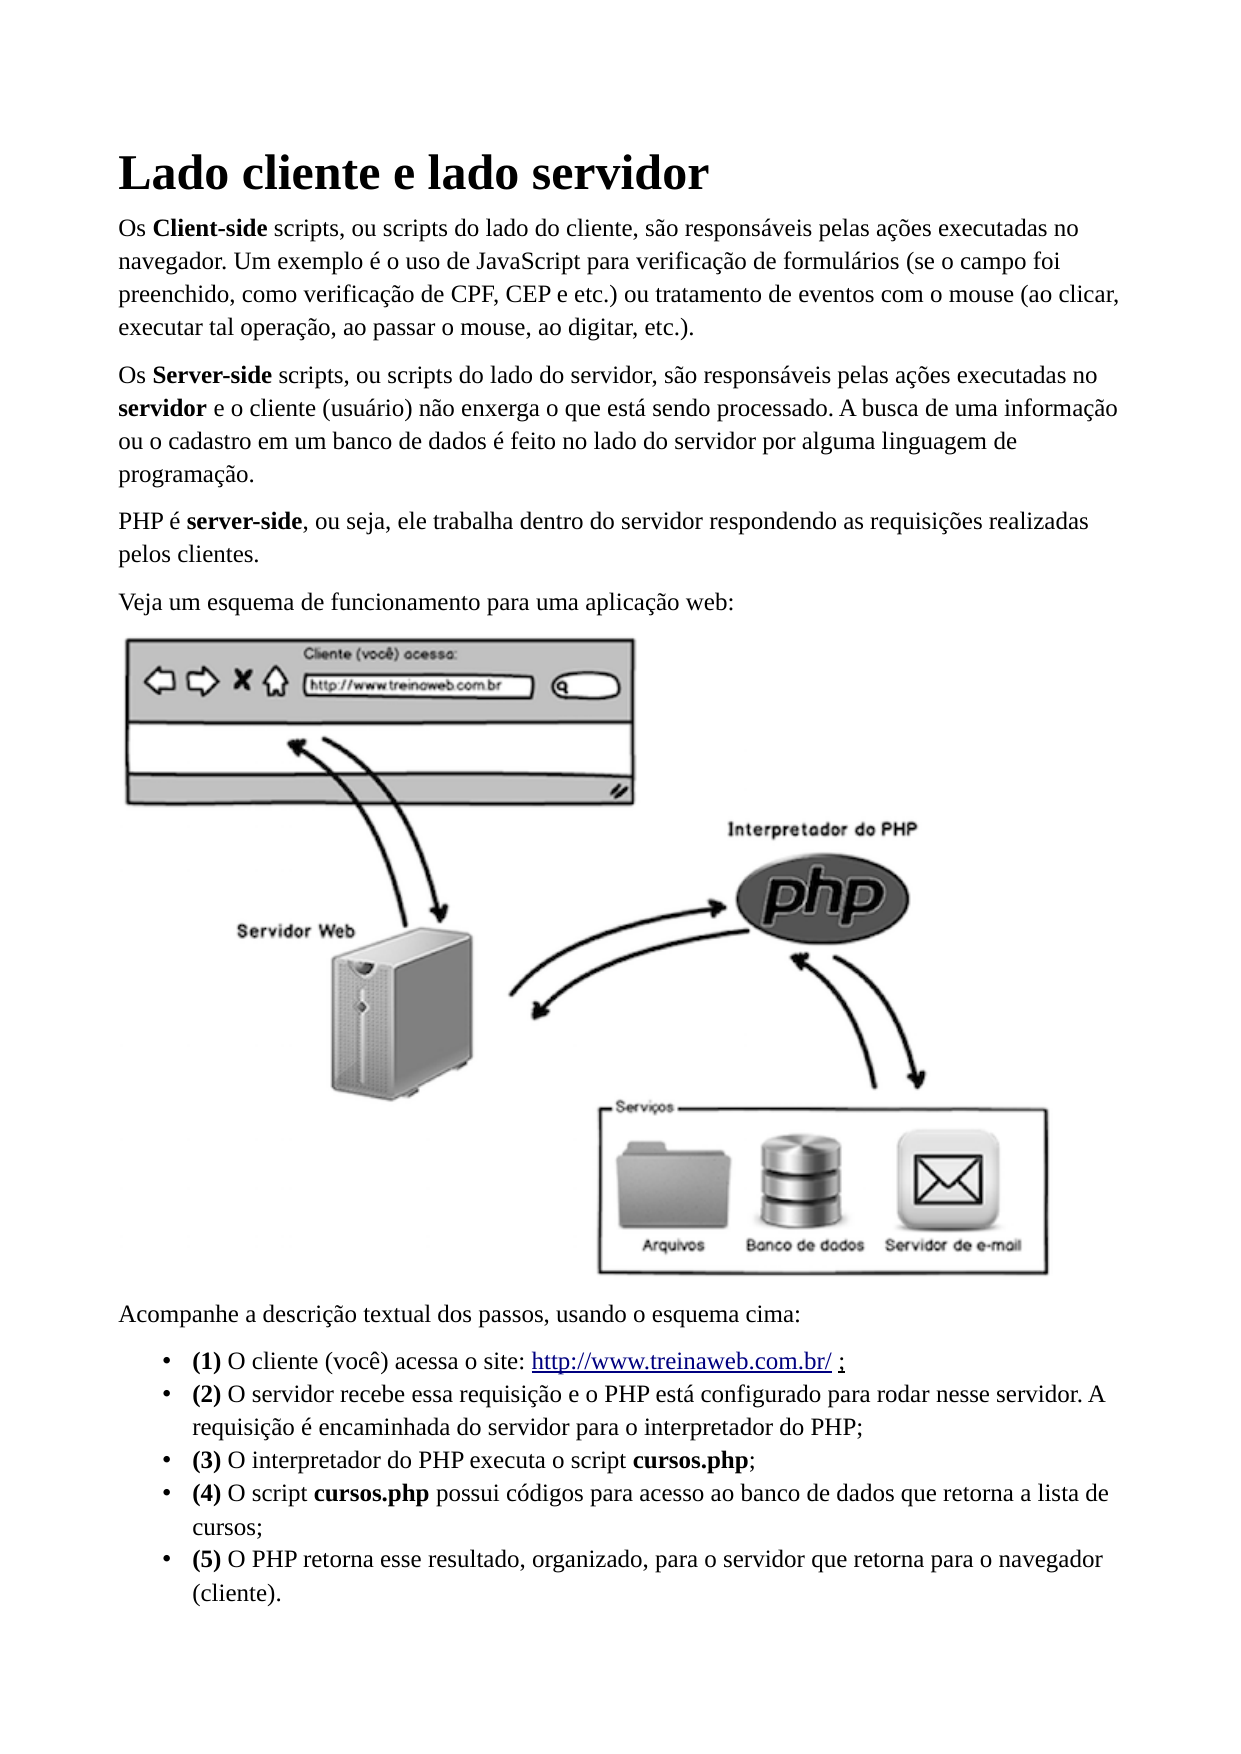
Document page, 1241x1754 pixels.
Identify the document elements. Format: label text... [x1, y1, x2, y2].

text Os Server-side scripts, ou scripts do lado do servidor, são responsáveis pelas ações executadas no servidor e o cliente (usuário) não enxerga o que está sendo processado. A busca de uma informação ou o cadastro em um banco de dados é feito no lado do servidor por alguma linguagem de programação. [118, 360, 1122, 488]
text Veja um esquema de funcionamento para uma aplicação web: [118, 587, 1122, 616]
text Acompanhe a descrição textual dos passos, usando o esquema cima: [118, 1299, 1122, 1328]
list (5) O PHP retorna esse resultado, organizado, para o servidor que retorna para o navegador (cliente). [162, 1544, 1122, 1606]
list (2) O servidor recebe essa requisição e o PHP está configurado para rodar nesse servidor. A requisição é encaminhada do servidor para o interpretador do PHP; [162, 1379, 1122, 1441]
text PHP é server-side, ou seja, ele trabalha dentro do servidor respondendo as requisições realizadas pelos clientes. [118, 506, 1122, 568]
text Os Client-side scripts, ou scripts do lado do cliente, são responsáveis pelas ações executadas no navegador. Um exemplo é o uso de JavaScript para verificação de formulários (se o campo foi preenchido, como verificação de CPF, CEP e etc.) ou tratamento de eventos com o mouse (ao clicar, executar tal operação, ao passar o mouse, ao digitar, etc.). [118, 213, 1122, 341]
subtitle Lado cliente e lado servidor [118, 143, 1122, 201]
picture [118, 634, 1056, 1280]
list (1) O cliente (você) acessa o site: http://www.treinaweb.com.br/ ; [162, 1346, 1122, 1375]
list (3) O interpretador do PHP executa o script cursos.php; [162, 1446, 1122, 1474]
list (4) O script cursos.php possui códigos para acesso ao banco de dados que retorna a lista de cursos; [162, 1478, 1122, 1540]
